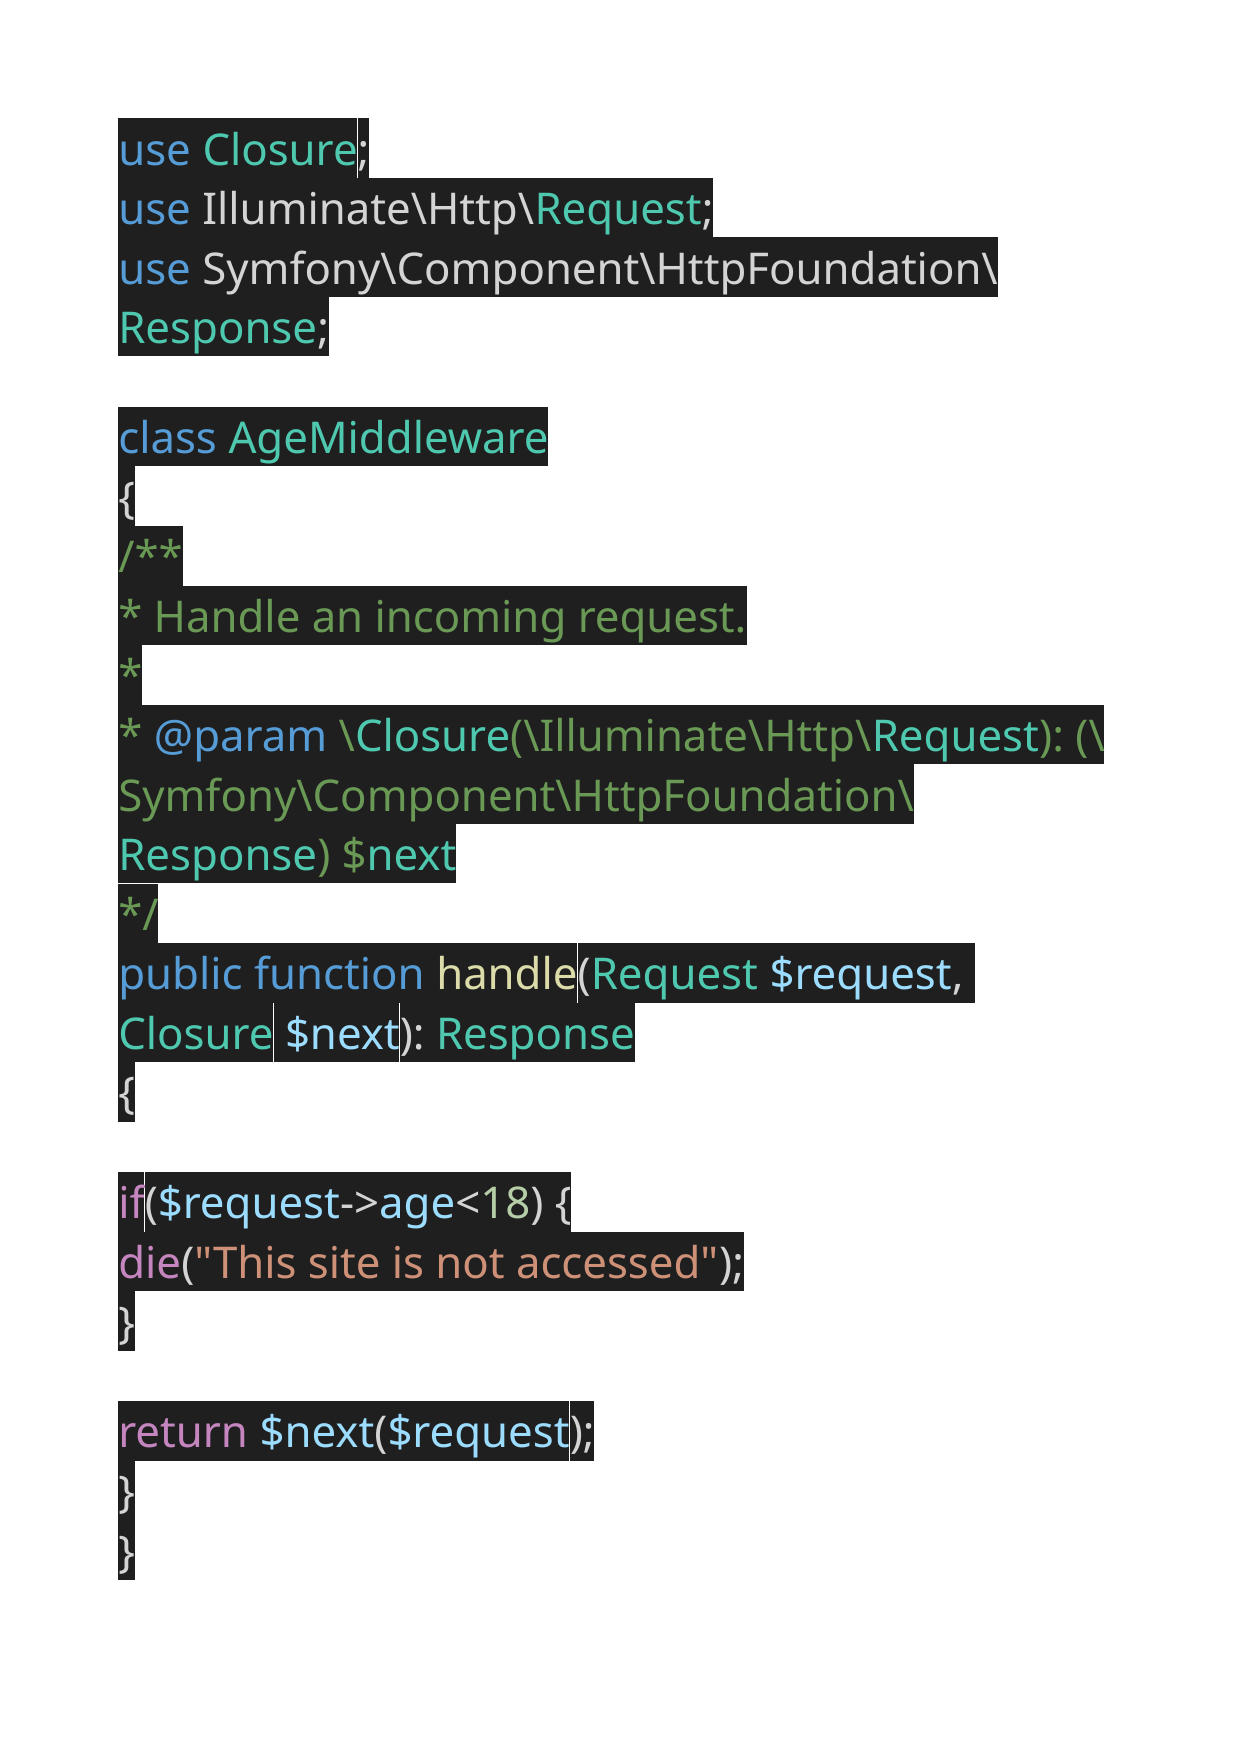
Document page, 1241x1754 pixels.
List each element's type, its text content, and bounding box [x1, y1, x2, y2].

text } [118, 1520, 1122, 1580]
text public function handle(Request $request, Closure $next): Response [118, 943, 1122, 1062]
text use Closure; [118, 118, 1122, 178]
text return $next($request); [118, 1401, 1122, 1461]
text */ [118, 883, 1122, 943]
text class AgeMiddleware [118, 407, 1122, 466]
text * Handle an incoming request. [118, 586, 1122, 645]
text * [118, 645, 1122, 705]
text } [118, 1291, 1122, 1351]
text use Symfony\Component\HttpFoundation\Response; [118, 237, 1122, 356]
text /** [118, 526, 1122, 586]
text { [118, 1062, 1122, 1122]
text { [118, 466, 1122, 526]
text die("This site is not accessed"); [118, 1232, 1122, 1291]
text * @param \Closure(\Illuminate\Http\Request): (\Symfony\Component\HttpFoundation\Response) $next [118, 705, 1122, 883]
text if($request->age<18) { [118, 1172, 1122, 1232]
text } [118, 1461, 1122, 1520]
text use Illuminate\Http\Request; [118, 178, 1122, 237]
